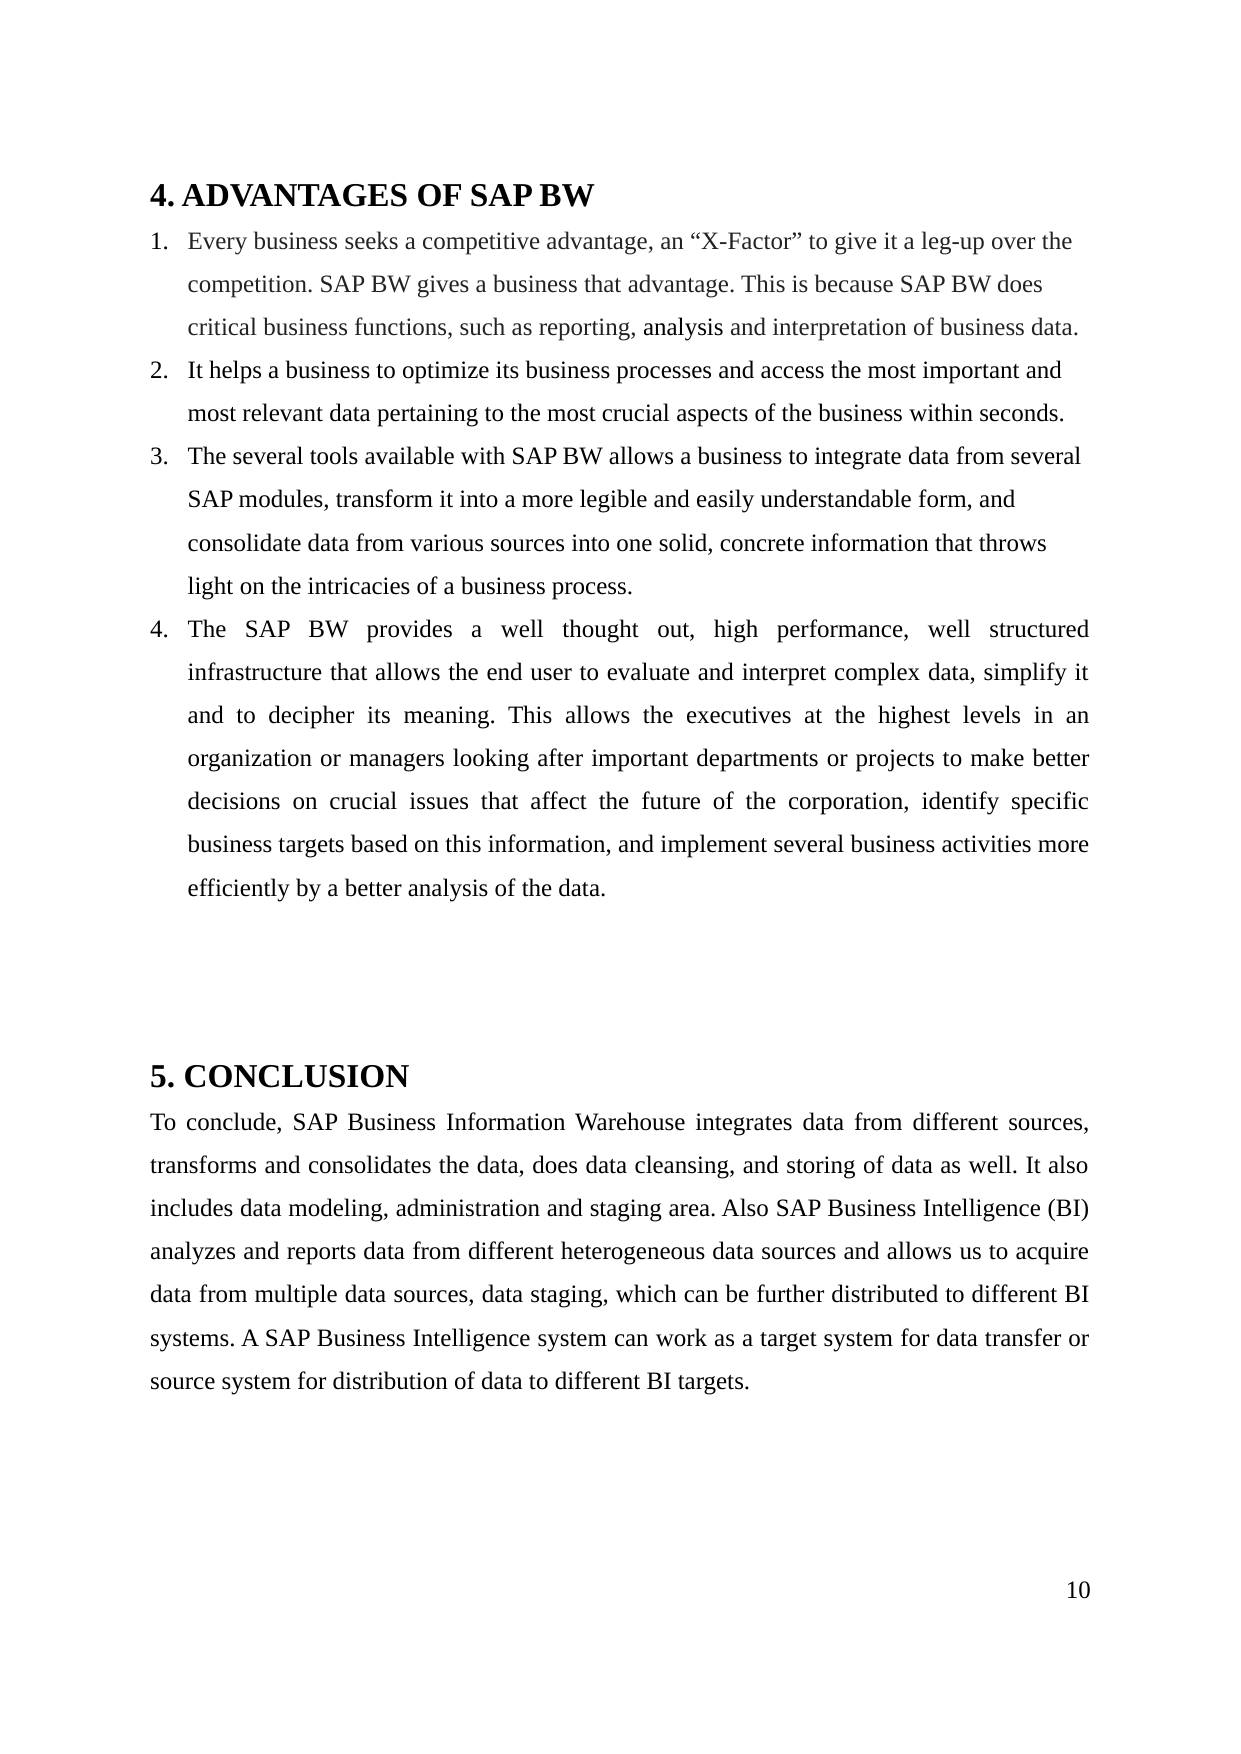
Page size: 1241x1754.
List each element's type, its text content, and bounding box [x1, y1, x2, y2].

subtitle 4. ADVANTAGES OF SAP BW [150, 176, 1091, 214]
list The several tools available with SAP BW allows a business to integrate data from several SAP modules, transform it into a more legible and easily understandable form, and consolidate data from various sources into one solid, concrete information that throws light on the intricacies of a business process. [150, 441, 1091, 599]
subtitle 5. CONCLUSION [150, 1057, 1091, 1095]
list The SAP BW provides a well thought out, high performance, well structured infrastructure that allows the end user to evaluate and interpret complex data, simplify it and to decipher its meaning. This allows the executives at the highest levels in an organization or managers looking after important departments or projects to make better decisions on crucial issues that affect the future of the corporation, identify specific business targets based on this information, and implement several business activities more efficiently by a better analysis of the data. [150, 614, 1091, 901]
list It helps a business to optimize its business processes and access the most important and most relevant data pertaining to the most crucial aspects of the business within seconds. [150, 355, 1091, 427]
list To conclude, SAP Business Information Warehouse integrates data from different sources, transforms and consolidates the data, does data cleansing, and storing of data as well. It also includes data modeling, administration and staging area. Also SAP Business Intelligence (BI) analyzes and reports data from different heterogeneous data sources and allows us to acquire data from multiple data sources, data staging, which can be further distributed to different BI systems. A SAP Business Intelligence system can work as a target system for data transfer or source system for distribution of data to different BI targets. [150, 1107, 1091, 1394]
list Every business seeks a competitive advantage, an “X-Factor” to give it a leg-up over the competition. SAP BW gives a business that advantage. This is because SAP BW does critical business functions, such as reporting, analysis and interpretation of business data. [150, 226, 1091, 341]
